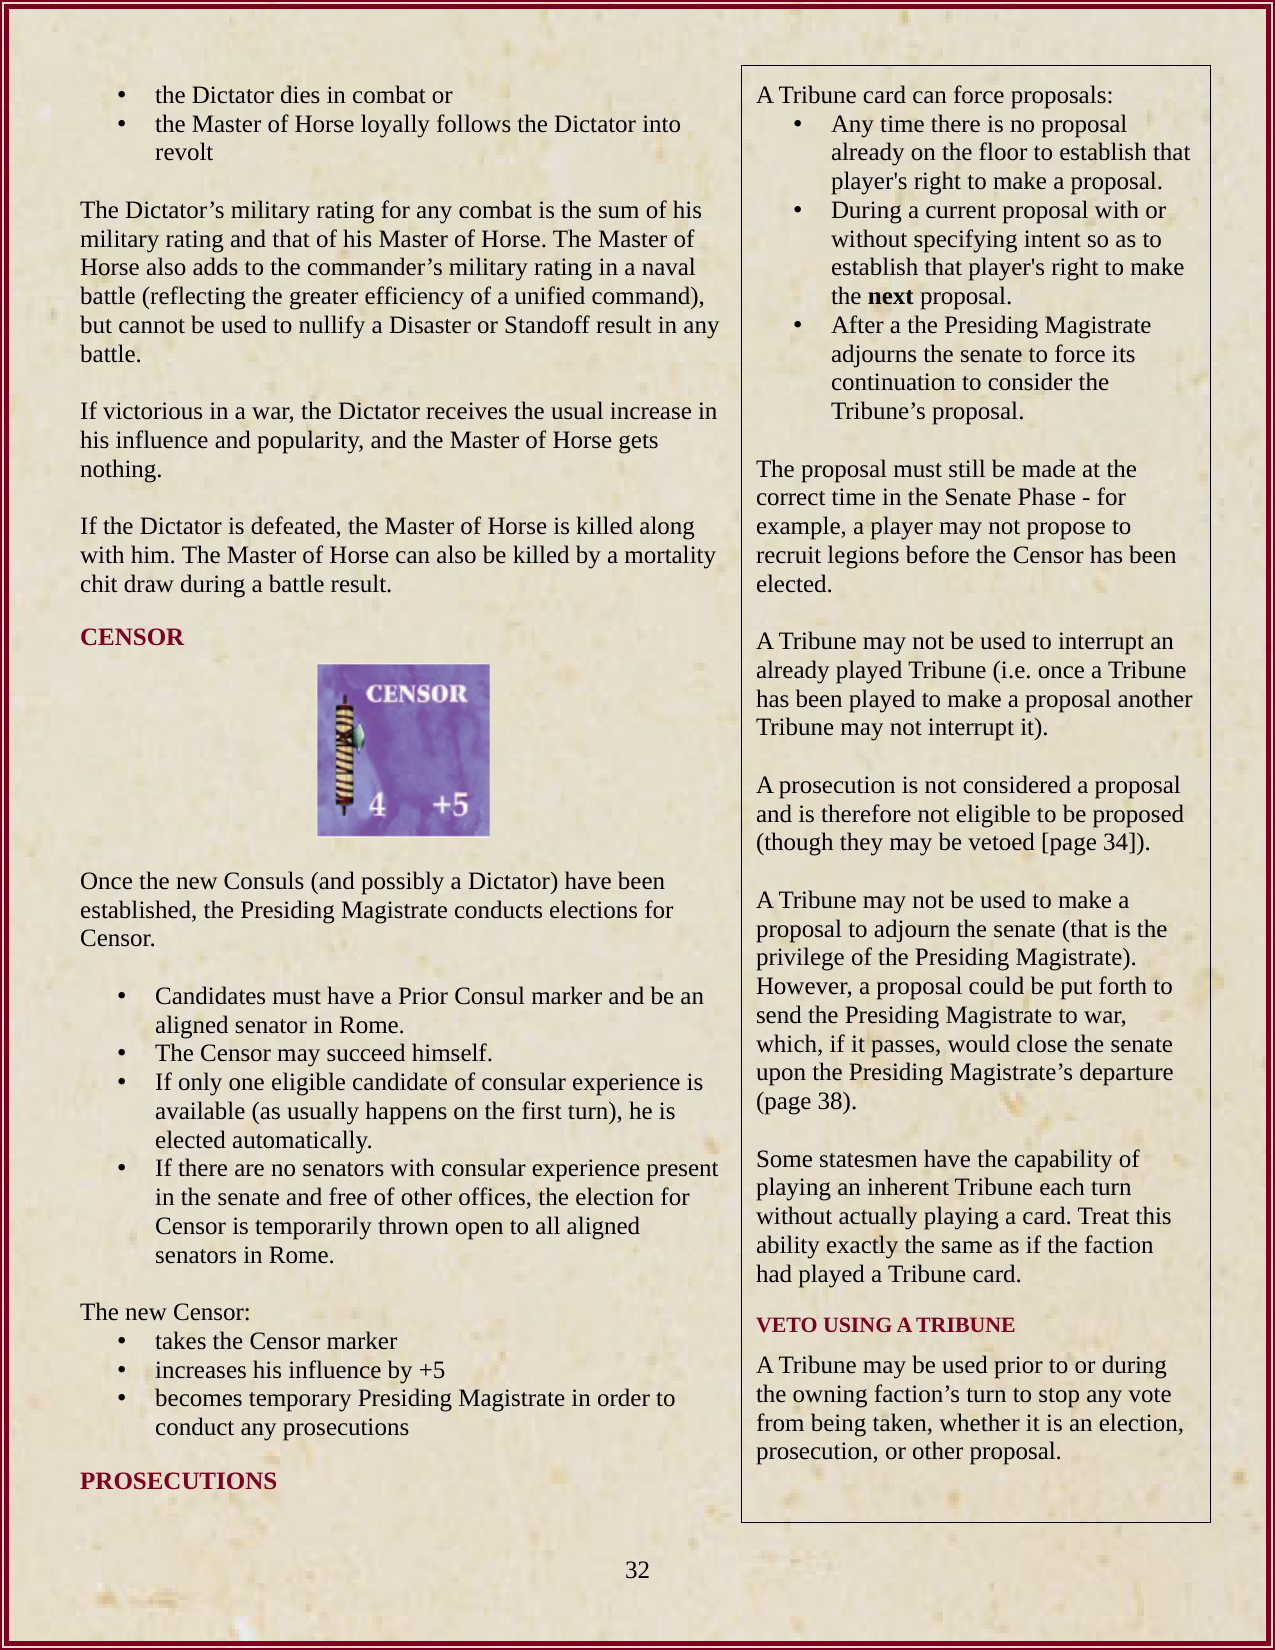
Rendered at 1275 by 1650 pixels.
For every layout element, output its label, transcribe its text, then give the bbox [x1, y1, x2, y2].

table_header SENATE PHASE In a republic this rule ought to be observed: that the majority should not have the predominant power. – Marcus Tullius Cicero The Senate Phase is the heart of the game. While senate is in session, players will put forward a variety of proposals which will then be voted on by senators and enacted if passed. All senators in Rome (i.e. everyone except governors, Proconsuls, captives and rebel senators) must attend the senate session. The senate is convened the moment the State of the Republic dice are thrown in the Population Phase. EXCEPTION: If the results cause the people to revolt and all the players to lose then there is no Senate Phase. HIGHEST RANKING AVAILABLE OFFICIAL (HRAO) The HRAO is the highest ranking official in Rome. The order of precedence is listed on their office marker: If none of these officials are available due to death or absence from Rome, the senator with the most influence opens the meeting (using oratory ratings and then lowest ID# to break ties). PRESIDING MAGISTRATE The HRAO is typically the Presiding Magistrate except: during prosecutions after stepping down as a result of a unanimous proposal defeat (see Unanimous Defeat page 30) The Presiding Magistrate has complete control over the procedures of the senate and conducts all business. He may recognize senators in any order he wishes and may call for the votes of each faction in any order. He alone makes nominations and proposals without the use of a Tribune card (see sidebar), and he may break off discussion on any proposal by calling for an immediate vote. Any player who ignores his demand for an immediate vote is considered to have abstained and loses his right to vote on that proposal. After all elections (including governors) and prosecutions he may close the meeting at any time there is no unresolved proposal on the floor by stating “the senate is adjourned”. If the Presiding Magistrate dies as a result of an assassination or prosecution, the next HRAO becomes Presiding Magistrate. CONSULS The first act of any Presiding Magistrate must be to conduct elections for new Consuls from among the ranks of aligned senators in Rome. He must nominate candidates in pairs. Any pair of candidates that is defeated may not be nominated again that turn as the same pair, but the individuals making up the defeated pair may be nominated again as part of a new pair. Candidates are elected or defeated as a pair; one cannot be elected while the other is defeated in the same vote. The current Consuls and Dictator (if any) may not be elected Consul this turn until the Tradition Erodes law is passed. A senator may not hold two offices simultaneously, but the current Censor or Master of Horse may be elected Consul with the understanding that he will not continue to serve in his existing office. Nominations continue until two Consuls are elected or until only one possible pair of candidates remains, in which case this final pair is automatically appointed Consuls. The newly elected Consuls: decide amongst themselves who will be Rome Consul. If they cannot agree, they dice off for the choice of office. place the appropriate Consul markers on their respective cards. immediately increase their influence by +5. The new Rome Consul becomes Presiding Magistrate and takes over conduct of the meeting. The outgoing Consuls receive Prior Consul markers. If a Dictator and Master of Horse exist, they lose their offices and the Dictator gains a Prior Consul marker. DICTATOR A Dictator may be elected or appointed immediately after the consular elections if and only if Rome is facing one of the following dire situations: 3 or more active wars or a war with a combined land and fleet strength of at least 20. A Naval Victory marker reduces the naval strength of a war to zero for this purpose. To be eligible for Dictator, a senator must be aligned, in Rome and not holding any office except Censor. The Consuls, acting together, may appoint any eligible senator on whom they can agree Dictator. If there is only one Consul present because the other has been assassinated, he may act alone to appoint a Dictator. Appointment of a Dictator may not be vetoed with a Tribune. If the Consuls cannot agree to appoint a Dictator, the senate may immediately elect a Dictator if the Presiding Magistrate calls for such elections (which may be vetoed). A Dictator may also be proposed via the use of a Tribune at this time (after the Consuls decline to make a joint appointment). The Presiding Magistrate or anyone with a Tribune may continue to try to elect a Dictator even after multiple failures. However, once a Censor is elected a Dictator nomination may no longer be put forth (even with a Tribune). The new Dictator: becomes Presiding Magistrate takes the Dictator marker increases his influence by +7 appoints as his Master of Horse any aligned senator in Rome not already holding an office except Censor The new Master of Horse: takes the Master of Horse marker increases his influence by +3 The Dictator's proposals cannot be vetoed, though all proposals must still be voted upon normally. The term of the Dictator and his Master of Horse lasts until the consular elections of the next game turn, at which time both the Dictator and his Master of Horse must immediately surrender their offices and the Dictator (not the Master of Horse) takes a Prior Consul marker. EXCEPTION: The Dictator (and Master of Horse) are in revolt. The Dictator (or another senator) may immediately be appointed or elected Dictator again, assuming the active war requirements are met. MASTER OF HORSE Whenever the Dictator commands an army or fleet he is accompanied by his Master of Horse. The Master of Horse must accompany the Dictator on campaigns and cannot act independently of the Dictator unless: the Dictator dies in combat or the Master of Horse loyally follows the Dictator into revolt The Dictator’s military rating for any combat is the sum of his military rating and that of his Master of Horse. The Master of Horse also adds to the commander’s military rating in a naval battle (reflecting the greater efficiency of a unified command), but cannot be used to nullify a Disaster or Standoff result in any battle. If victorious in a war, the Dictator receives the usual increase in his influence and popularity, and the Master of Horse gets nothing. If the Dictator is defeated, the Master of Horse is killed along with him. The Master of Horse can also be killed by a mortality chit draw during a battle result. CENSOR Once the new Consuls (and possibly a Dictator) have been established, the Presiding Magistrate conducts elections for Censor. Candidates must have a Prior Consul marker and be an aligned senator in Rome. The Censor may succeed himself. If only one eligible candidate of consular experience is available (as usually happens on the first turn), he is elected automatically. If there are no senators with consular experience present in the senate and free of other offices, the election for Censor is temporarily thrown open to all aligned senators in Rome. The new Censor: takes the Censor marker increases his influence by +5 becomes temporary Presiding Magistrate in order to conduct any prosecutions PROSECUTIONS Once elected, a new Censor has two options: declare no prosecutions and return conduct of the meeting to the Presiding Magistrate announce a prosecution He may conduct up to two minor or one major prosecution each turn in addition to any special prosecutions of assassins (page 40). During prosecutions the Censor is the Presiding Magistrate and conducts all voting. If he suffers a unanimous defeat, he may either lose one influence (to a minimum of 0) or hand control of the meeting back to the normal Presiding Magistrate and end all prosecutions. A Censor may not prosecute himself. Only senators in Rome may be prosecuted. If the Censor dies as a result of an assassination while the prosecutions are ongoing, all unresolved prosecutions fail and the HRAO becomes the Presiding Magistrate. A senator with any of the following is eligible for a minor prosecution: a minor (“Corrupt” side) corruption marker a major (“Major” side) corruption marker the corrupt portion of a concession revealed To be eligible for a major prosecution the accused must hold a major corruption marker, which means that the senator held a major office last turn. The Censor must appoint a consenting senator to be Prosecutor for each prosecution. The Prosecutor can be any senator in Rome, provided it is not the Censor himself or the accused. TRIAL The Censor calls for votes. Voting against the prosecution is a vote against conviction. Voting for the prosecution is a vote for conviction. During a prosecution the accused receives additional votes equal to his influence. POPULAR APPEAL A senator accused in a prosecution may appeal to the people when his faction is called upon to vote. Popular Appeal Result = 2d6 + Accused's Popularity Note that the accused's popularity may be positive or negative. The result is found on the Popular Appeal Table on the game board: Accused Freed - ends the prosecution with an acquittal, and one mortality chit for each number by which the modified roll exceeds 11 is drawn to see if either the Censor and/or the Prosecutor (the only two vulnerable to the chit draw) is killed by a mob enraged over this obvious frame-up. Positive Votes - are added to the votes “against” conviction. Negative Votes - are added to the votes “for” conviction. Accused Killed - the populace is so disgusted by the self-serving rhetoric of the accused that they kill him themselves. If the accused is killed in this way, the accused is considered to have been guilty, and the prosecutor still gains his Prior Consul marker (if any) and half of his influence, as usual (see below). A senator who makes a popular appeal and is not killed as a result may play a Tribune to veto the prosecution after discovering the result of his appeal. A Tribune may be played by anyone to veto the prosecution. The vetoed prosecution still counts towards the Censor’s total allowed prosecutions this Senate Phase. A prosecution is not considered to be a proposal and therefore cannot be proposed with a Tribune. TRIAL OUTCOMES If the prosecution fails, the accused goes free and may not be prosecuted again this turn for the same reason. If convicted of a minor prosecution, the accused: loses 5 popularity (which can become negative) loses 5 influence (to a minimum of 0) loses any Prior Consul marker must return all of his concessions to the Forum The Prosecutor: adds half of the influence lost by the accused (rounded up) to his own influence gains a Prior Consul marker If convicted of a major prosecution, the accused: is executed The Prosecutor: adds half of the influence that would have been lost by the accused to his own influence, had the accused been convicted of a minor prosecution (see above) and not killed gains a Prior Consul marker Upon completion of his prosecutions, the Censor turns the meeting back to the normal Presiding Magistrate, and all corruption markers are removed from senators. Armaments and Shipbuilding concessions should be readjusted to hide the corrupt bar, indicating that these senators cannot be prosecuted next turn unless they take money from their concession again. GOVERNORSHIPS When a province is created, place its card in the Forum - undeveloped (yellow-bordered) side up. Each province in the Forum has a governorship that the senate must fill from among its membership during the next Senate Phase. Elections for all open governorships are conducted immediately after prosecutions and before conducting other business. Elections continue until a governor is selected or there is only one eligible candidate remaining. When a governor is elected, the province card is placed with his senator card, and he must leave Rome immediately without participating in any remaining senate votes. This departure is figurative, there is no actual removal of the governor about the play area. Elections for multiple governorships, including recalls (see below), may be held simultaneously so that governors will be elected (or rejected) in tandem and depart at the same time, but no other proposal may be added to the same vote. The holder of a major office may not be proposed as a governor. An unaligned senator in the Forum may be elected governor, but is removed from the Forum and becomes immune to persuasion attempts until his return to Rome, when he is again placed in the Forum. He collects taxes for the state but does not take provincial spoils from the province. All governorships are for a period of three turns. The term dial is adjusted at the end of the Revenue Phase (page 23). When the term dial drops below 1, the governor returns to Rome. He may not be re-elected to that or another governorship without his consent during the turn of his return unless there are no other eligible candidates in Rome. Likewise, a newly recalled governor may not be sent out again on the same turn he was recalled without his consent unless there are no other eligible candidates in Rome. RECALLS A governor may be recalled immediately by electing a new governor, provided the recalled governor was not elected this same turn. The replacement governor inherits the province with the term dial reset for three turns. Recalled governors that have a corruption marker keep it until the prosecution step of the next Senate Phase. At the end of the Senate Phase, all provinces must have a governor. If a governor dies during the Senate Phase after all vacant governorships have been assigned another governor must be elected at the earliest opportunity. A province without a governor does not generate or lose money for the state, nor can it be developed. Therefore, a new province never generates State taxes during its first turn of existence because it has no governor during that Revenue Phase. [65, 65, 741, 1522]
picture [2, 2, 1273, 1648]
table_header Mandatory business during the Senate Phase must be conducted in the order given below, but other business may be conducted in any order at the whim of the HRAO. MANDATORY SENATE BUSINESS Election of New Consuls Election of Pontifex Maximus Appointment/Election of Dictator Election of Censor Prosecutions Elections of Governors OTHER SENATE BUSINESS Assignment of Open Concessions Passage/Repeal of Land Bills Raising/Disbanding of Forces Assignment/Recall of Legions to a Garrison Assignment/Recall of Legions to Prosecute a War Recall of a Proconsul Recall of a Statesman from Exile Recall of Pontifex Maximus Appointment of Priests Election of Consul for Life Any Minor Proposal PROPOSALS A proposal is anything that is put before the senate for a vote, either by the Presiding Magistrate, a Tribune, or as otherwise allowed. A nomination is a type of proposal. Defeated proposals may not be introduced again in the same Senate Phase without significant change. EXAMPLES: A proposal to assign Fabius eight legions fails. A subsequent proposal to assign Fabius seven legions or Claudius eight legions may be put forward. A proposal to send Fabius to govern Nearer Spain and Claudius to Sicily might fail as a joint proposal but a subsequent separate proposal to send Fabius to Nearer Spain is legal. A proposal to nominate Fabius and Claudius as Consuls fails. A subsequent proposal to nominate Claudius and Fabius as Consuls would be illegal (rewording the proposal is not enough). In contrast, concessions and Consul for Life nominations can only be voted upon once per turn. A proposal is considered on the floor the moment the first vote is called for. A proposal is implemented as soon as the last faction votes on it and the proposal passes. No cards can be played or actions occur between the time the last faction votes and the proposal is implemented. EXAMPLE: A senator could not be assassinated after he is elected governor since he is considered to be in his province as soon as the last vote on the passing proposal is cast. VOTING After announcing the proposal, the Presiding Magistrate chooses a faction to vote first. That faction must vote, abstain, or use a Tribune to veto the vote. After that faction votes or abstains the Presiding Magistrate selects another faction to vote, and the process is repeated until all factions have had an opportunity to vote or the proposal is vetoed. The voting procedure of the senate is the same for all business requiring a vote except that abstaining is not allowed during the passage/repeal of a land bill (page 37). Any player refusing to vote on a land bill when prompted is considered to have voted against it or for its repeal. Each senator in Rome controls votes equal to his oratory plus the number of knights he controls. However, he may temporarily increase his votes for any particular proposal by buying them. For each talent he pays out of his personal treasury he receives one extra vote for that round of voting. These talents are paid out when the senator’s votes are called upon. Senator's Votes = Senator's Oratory + Number of Senator's Knights + Bribes From Senator's Personal Treasury All the senators in a faction need not vote alike, though they usually will. Once a senator (or entire faction) declares his vote he may not change it, nor play a Tribune to veto (cancel) the vote. A simple majority (> 50%) of votes cast is required to pass any measure. REMEMBER: Each player should readjust his vote tally dial (on his faction treasury) as soon as he gains or loses votes for any reason. UNANIMOUS DEFEAT Whenever the Presiding Magistrate makes a proposal which is defeated by unanimous vote of all senators in Rome controlled by the other players, he may choose one of the following options: lose one influence (down to a minimum of 0) or step down as Presiding Magistrate and immediately hand over conduct of the meeting to the next HRAO If the Presiding Magistrate does not have any influence to lose he MUST step down as Presiding Magistrate. The senator stepping down retains his office, but is not available to be the Presiding Magistrate at any further point in the turn. This does not affect the HRAO order, just who is the Presiding Magistrate, and may happen multiple times during a Senate Phase. These penalties do not apply when a Tribune is used to put forth a proposal. TRIBUNES Tribune cards may be played during the Senate Phase to veto or initiate proposals, including nominations. Once used, Tribunes are discarded. In the rare case that two or more players ever play a Tribune at the same time, those players dice off to determine who gets precedence with the loser(s) taking their Tribune back to their hand. PROPOSAL USING A TRIBUNE Other senators may force proposals to a vote only by using a Tribune card and announcing “Tribune!”. A Tribune card can force proposals: Any time there is no proposal already on the floor to establish that player's right to make a proposal. During a current proposal with or without specifying intent so as to establish that player's right to make the next proposal. After a the Presiding Magistrate adjourns the senate to force its continuation to consider the Tribune’s proposal. The proposal must still be made at the correct time in the Senate Phase - for example, a player may not propose to recruit legions before the Censor has been elected. A Tribune may not be used to interrupt an already played Tribune (i.e. once a Tribune has been played to make a proposal another Tribune may not interrupt it). A prosecution is not considered a proposal and is therefore not eligible to be proposed (though they may be vetoed [page 34]). A Tribune may not be used to make a proposal to adjourn the senate (that is the privilege of the Presiding Magistrate). However, a proposal could be put forth to send the Presiding Magistrate to war, which, if it passes, would close the senate upon the Presiding Magistrate’s departure (page 38). Some statesmen have the capability of playing an inherent Tribune each turn without actually playing a card. Treat this ability exactly the same as if the faction had played a Tribune card. VETO USING A TRIBUNE A Tribune may be used prior to or during the owning faction’s turn to stop any vote from being taken, whether it is an election, prosecution, or other proposal. EXCEPTIONS: Consul for Life Special prosecution of assassins Any proposal by a Dictator The appointment of the last eligible candidate for any office The senator playing the Tribune announces “Veto”, and the vote is canceled - even if it already had enough votes for passage. The slate of candidates in a vetoed election may not be nominated again in the same turn, nor may the accused in a vetoed prosecution be prosecuted again that turn for the same reason. PROHIBITIONS The senate may not put forth a proposal or nomination not defined within the rules. RESIGNATION A senator elected to an office may not resign his office. DECLINING A NOMINATION A senator may not decline a nomination, but he may vote against the proposal. OFFICE INFLUENCE Influence gained from an office is not lost when the senator ceases to hold the office, but is his to keep until lost by some form of misdeed or death. EXCEPTION: Pontifex Maximus advanced rule CONSUL FOR LIFE If a Consul for Life is elected or appointed that player gains control of all factions and will win the game should the Republic survive the current game turn. At any time during the Senate Phase following the consular elections, the Presiding Magistrate or a player using a Tribune may nominate any senator in Rome with an influence of 21 “Consul for Life”. EXCEPTION: This cannot be proposed while the Censor is Presiding Magistrate during prosecutions. Consul for Life can be proposed only once per turn and cannot be vetoed. If a Tribune is used to propose Consul for Life it may, however, be canceled by an appropriate Intrigue card (e.g. Graft). Assassination attempts may take place during such a vote, but once elected that senator cannot be assassinated. The nominee may already hold an office. For this vote the nominee may add his influence to his vote total. APPOINTMENT If, at any time during the game, a senator in Rome reaches 35 influence and the Military Reforms law (in the Middle Republic Scenario) is not already in place, he immediately becomes the “Consul for Life”. If two or more senators simultaneously reach 35 influence, the one exceeding 35 by the most is the Consul for Life. If equal, the senator belonging to the faction with the most combined influence is Consul for Life. Achieving Consul for Life in this manner is an automatic appointment – there is no chance for assassination attempts. Since all factions are all immediately completely controlled by the Consul for Life, the Military Reform law cannot be played by another player. WINNING THE GAME If a senator has “won” by being voted or appointed Consul for Life, he takes over all factions (except for the faction belonging to a player who currently has a rebel senator), and during the Senate Phase plays them as if they were his own. He does not truly win unless he survives to the end of the current game turn (see Victory Conditions page 51). He is not the HRAO or the Presiding Magistrate. He may look at a non-rebel player’s hand at any time, but may not play any of the other player’s cards. He may not force other factions to make assassination attempts, to make any public agreements or to vote against a land bill. Only the faction with a rebel player may vote normally and conduct assassination attempts. Note that players will regain control of their factions if the Consul for Life dies, but not if he is captured. If a civil war is already ongoing, that rebel can still win by defeating the senate’s army (page 51) during the turn in which the Consul for Life is elected – otherwise the Consul for Life will win the game at the end of the turn regardless of the civil war status (unless faced with four or more active wars). See Victory Conditions (page 51) for more details. REPOPULATING ROME Whenever the number of aligned senators currently in Rome falls below 8 during a Senate Phase due to death or absence, the top senator card in the Curia is promoted to active status in the faction of the player with the fewest active senators. Ties are resolved in favor of the player with the least total influence currently in Rome, with further ties being broken by a die roll. Such promotions continue until the number of active senators in Rome reaches 8 or the Curia is empty. If the Curia has no senators, those in the Forum can be substituted. The choice of which of the available senators to take is up to the receiving player. If no further senators are currently available in either the Curia or the Forum, no such promotion occurs. [742, 66, 1210, 1522]
